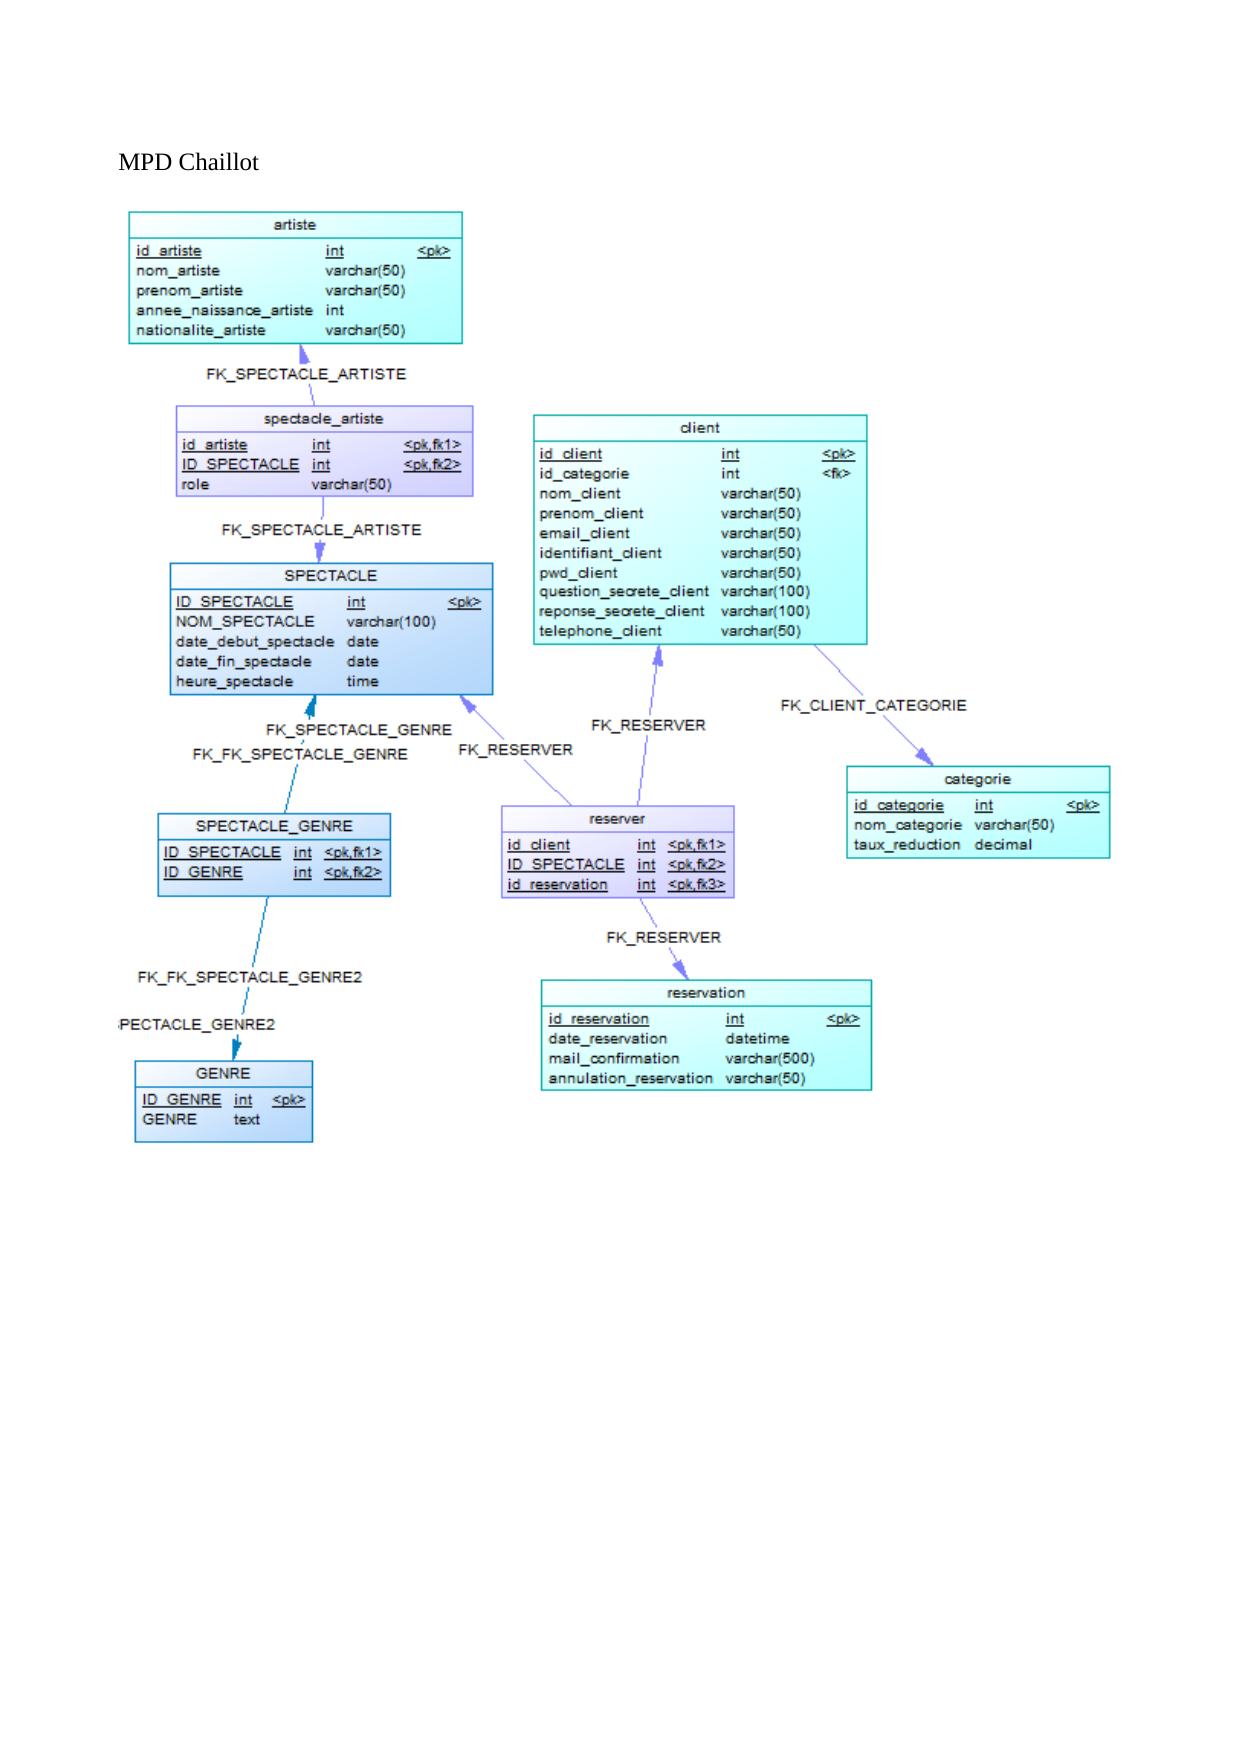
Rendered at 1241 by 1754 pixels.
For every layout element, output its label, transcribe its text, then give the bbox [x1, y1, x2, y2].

picture [118, 204, 1123, 1169]
text MPD Chaillot [118, 147, 1122, 176]
